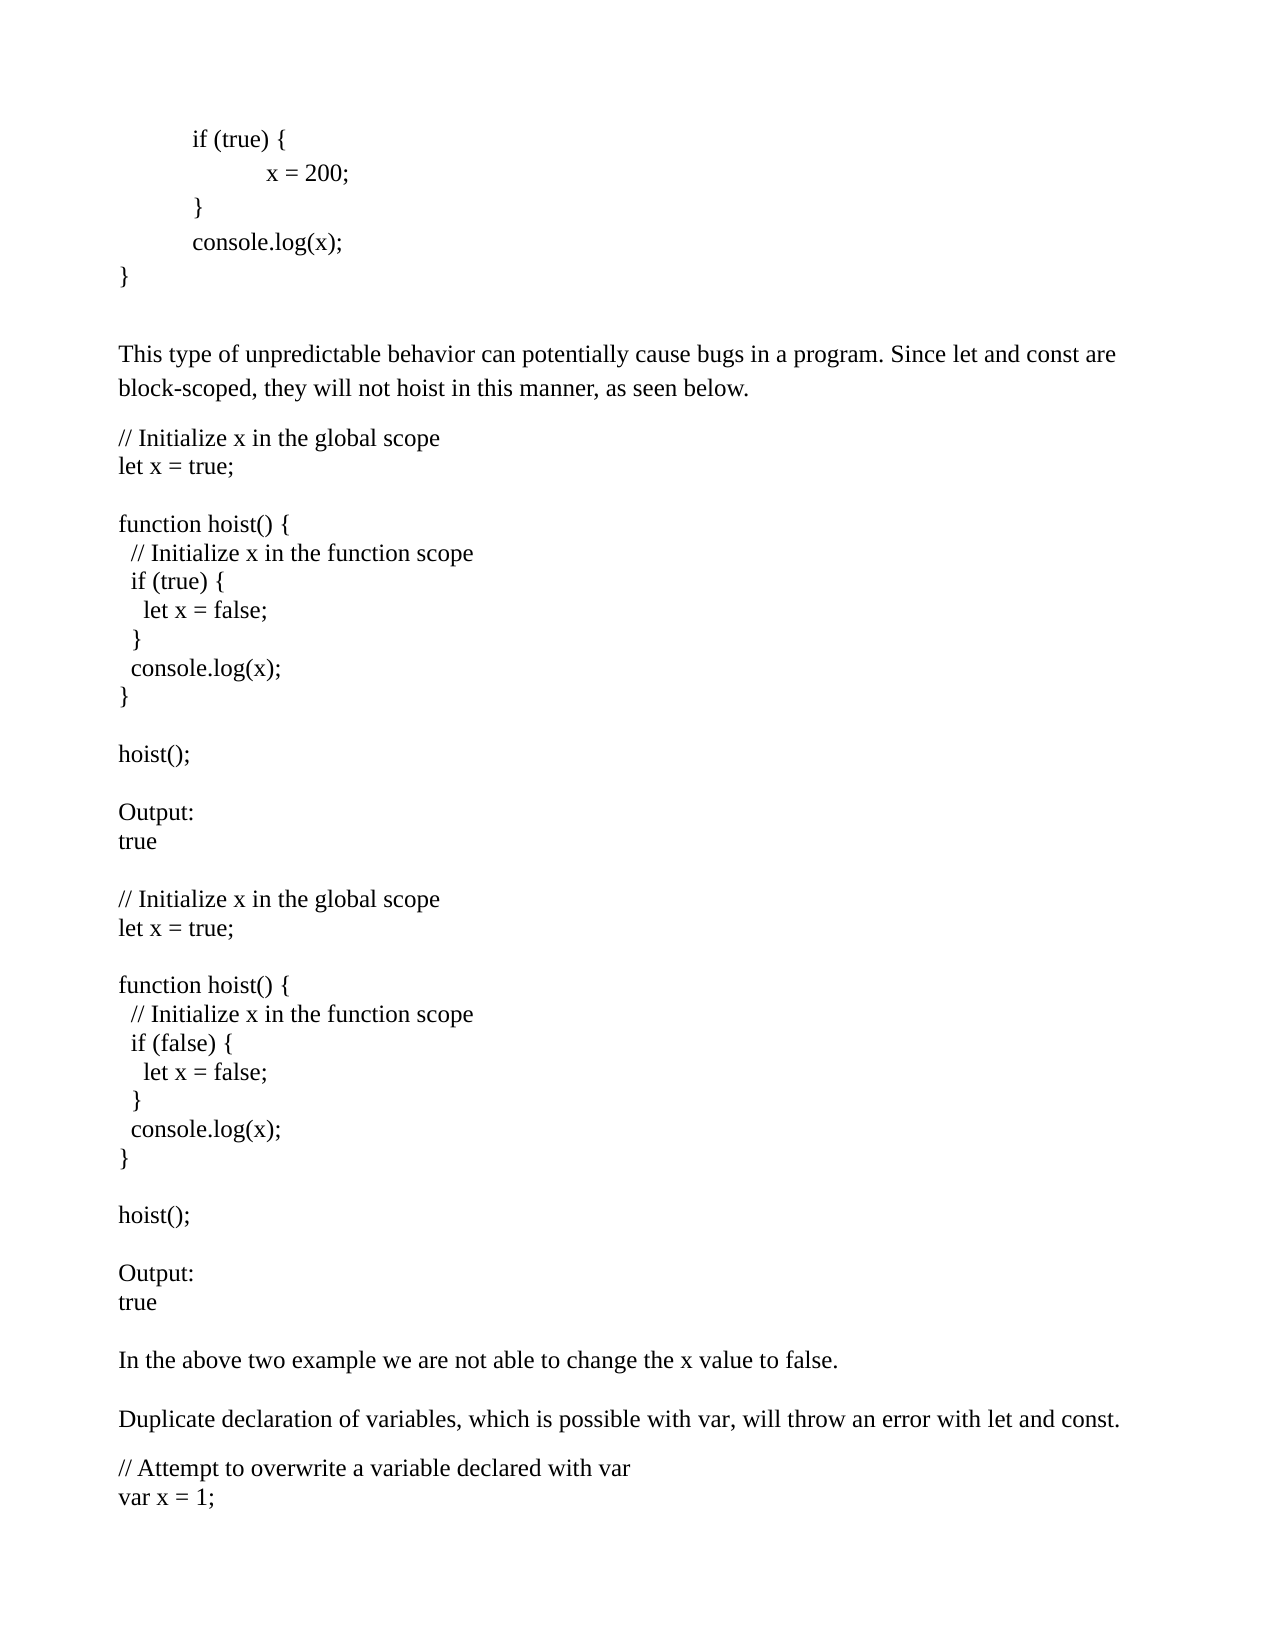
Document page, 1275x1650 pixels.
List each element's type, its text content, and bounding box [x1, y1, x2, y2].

text Output: [118, 797, 1157, 826]
text true [118, 1287, 1157, 1316]
text // Attempt to overwrite a variable declared with var [118, 1453, 1157, 1482]
text hoist(); [118, 739, 1157, 768]
text if (true) { [118, 566, 1157, 595]
text } [118, 1085, 1157, 1114]
text } [118, 681, 1157, 710]
text } [118, 187, 1157, 221]
text // Initialize x in the function scope [118, 538, 1157, 566]
text This type of unpredictable behavior can potentially cause bugs in a program. Since let and const are block-scoped, they will not hoist in this manner, as seen below. [118, 339, 1157, 402]
text let x = true; [118, 451, 1157, 480]
text function hoist() { [118, 970, 1157, 999]
text Duplicate declaration of variables, which is possible with var, will throw an error with let and const. [118, 1404, 1157, 1432]
text console.log(x); [118, 653, 1157, 681]
text // Initialize x in the global scope [118, 884, 1157, 913]
text // Initialize x in the function scope [118, 999, 1157, 1028]
text true [118, 826, 1157, 854]
text x = 200; [118, 152, 1157, 187]
text hoist(); [118, 1200, 1157, 1229]
text if (true) { [118, 118, 1157, 152]
text } [118, 1143, 1157, 1172]
text console.log(x); [118, 1114, 1157, 1143]
text function hoist() { [118, 509, 1157, 538]
text In the above two example we are not able to change the x value to false. [118, 1346, 1157, 1374]
text } [118, 624, 1157, 653]
text let x = false; [118, 1057, 1157, 1085]
text } [118, 256, 1157, 290]
text // Initialize x in the global scope [118, 423, 1157, 451]
text Output: [118, 1258, 1157, 1287]
text let x = false; [118, 595, 1157, 624]
text if (false) { [118, 1028, 1157, 1057]
text var x = 1; [118, 1482, 1157, 1510]
text console.log(x); [118, 221, 1157, 256]
text let x = true; [118, 913, 1157, 942]
